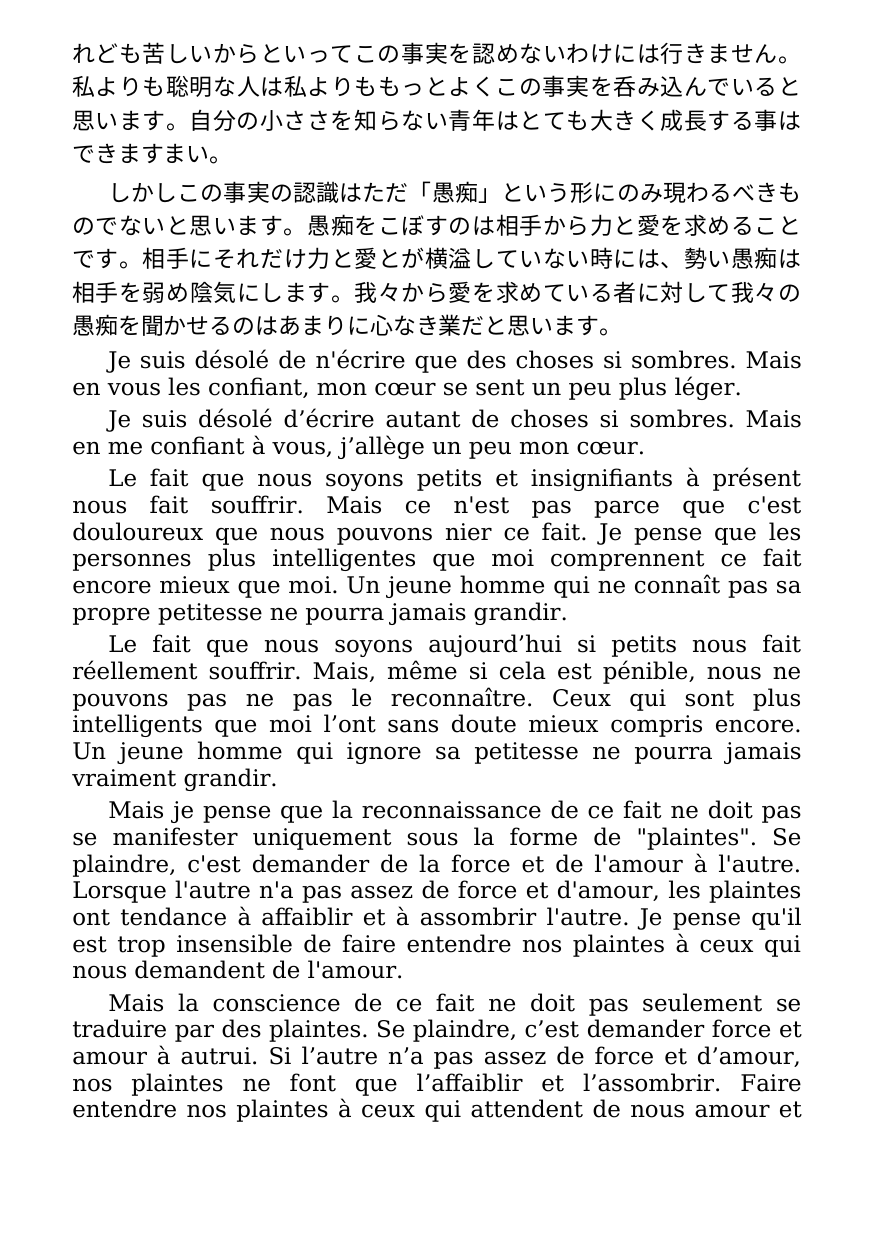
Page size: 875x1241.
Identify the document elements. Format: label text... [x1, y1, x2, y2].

text Mais la conscience de ce fait ne doit pas seulement se traduire par des plaintes. Se plaindre, c’est demander force et amour à autrui. Si l’autre n’a pas assez de force et d’amour, nos plaintes ne font que l’affaiblir et l’assombrir. Faire entendre nos plaintes à ceux qui attendent de nous amour et [72, 990, 802, 1123]
text Le fait que nous soyons aujourd’hui si petits nous fait réellement souffrir. Mais, même si cela est pénible, nous ne pouvons pas ne pas le reconnaître. Ceux qui sont plus intelligents que moi l’ont sans doute mieux compris encore. Un jeune homme qui ignore sa petitesse ne pourra jamais vraiment grandir. [72, 631, 802, 791]
text Je suis désolé d’écrire autant de choses si sombres. Mais en me confiant à vous, j’allège un peu mon cœur. [72, 406, 802, 459]
text Le fait que nous soyons petits et insignifiants à présent nous fait souffrir. Mais ce n'est pas parce que c'est douloureux que nous pouvons nier ce fait. Je pense que les personnes plus intelligentes que moi comprennent ce fait encore mieux que moi. Un jeune homme qui ne connaît pas sa propre petitesse ne pourra jamais grandir. [72, 466, 802, 626]
text れども苦しいからといってこの事実を認めないわけには行きません。私よりも聡明な人は私よりももっとよくこの事実を呑み込んでいると思います。自分の小ささを知らない青年はとても大きく成長する事はできますまい。 [72, 36, 802, 169]
text しかしこの事実の認識はただ「愚痴」という形にのみ現わるべきものでないと思います。愚痴をこぼすのは相手から力と愛を求めることです。相手にそれだけ力と愛とが横溢していない時には、勢い愚痴は相手を弱め陰気にします。我々から愛を求めている者に対して我々の愚痴を聞かせるのはあまりに心なき業だと思います。 [72, 175, 802, 341]
text Je suis désolé de n'écrire que des choses si sombres. Mais en vous les confiant, mon cœur se sent un peu plus léger. [72, 347, 802, 400]
text Mais je pense que la reconnaissance de ce fait ne doit pas se manifester uniquement sous la forme de "plaintes". Se plaindre, c'est demander de la force et de l'amour à l'autre. Lorsque l'autre n'a pas assez de force et d'amour, les plaintes ont tendance à affaiblir et à assombrir l'autre. Je pense qu'il est trop insensible de faire entendre nos plaintes à ceux qui nous demandent de l'amour. [72, 797, 802, 984]
